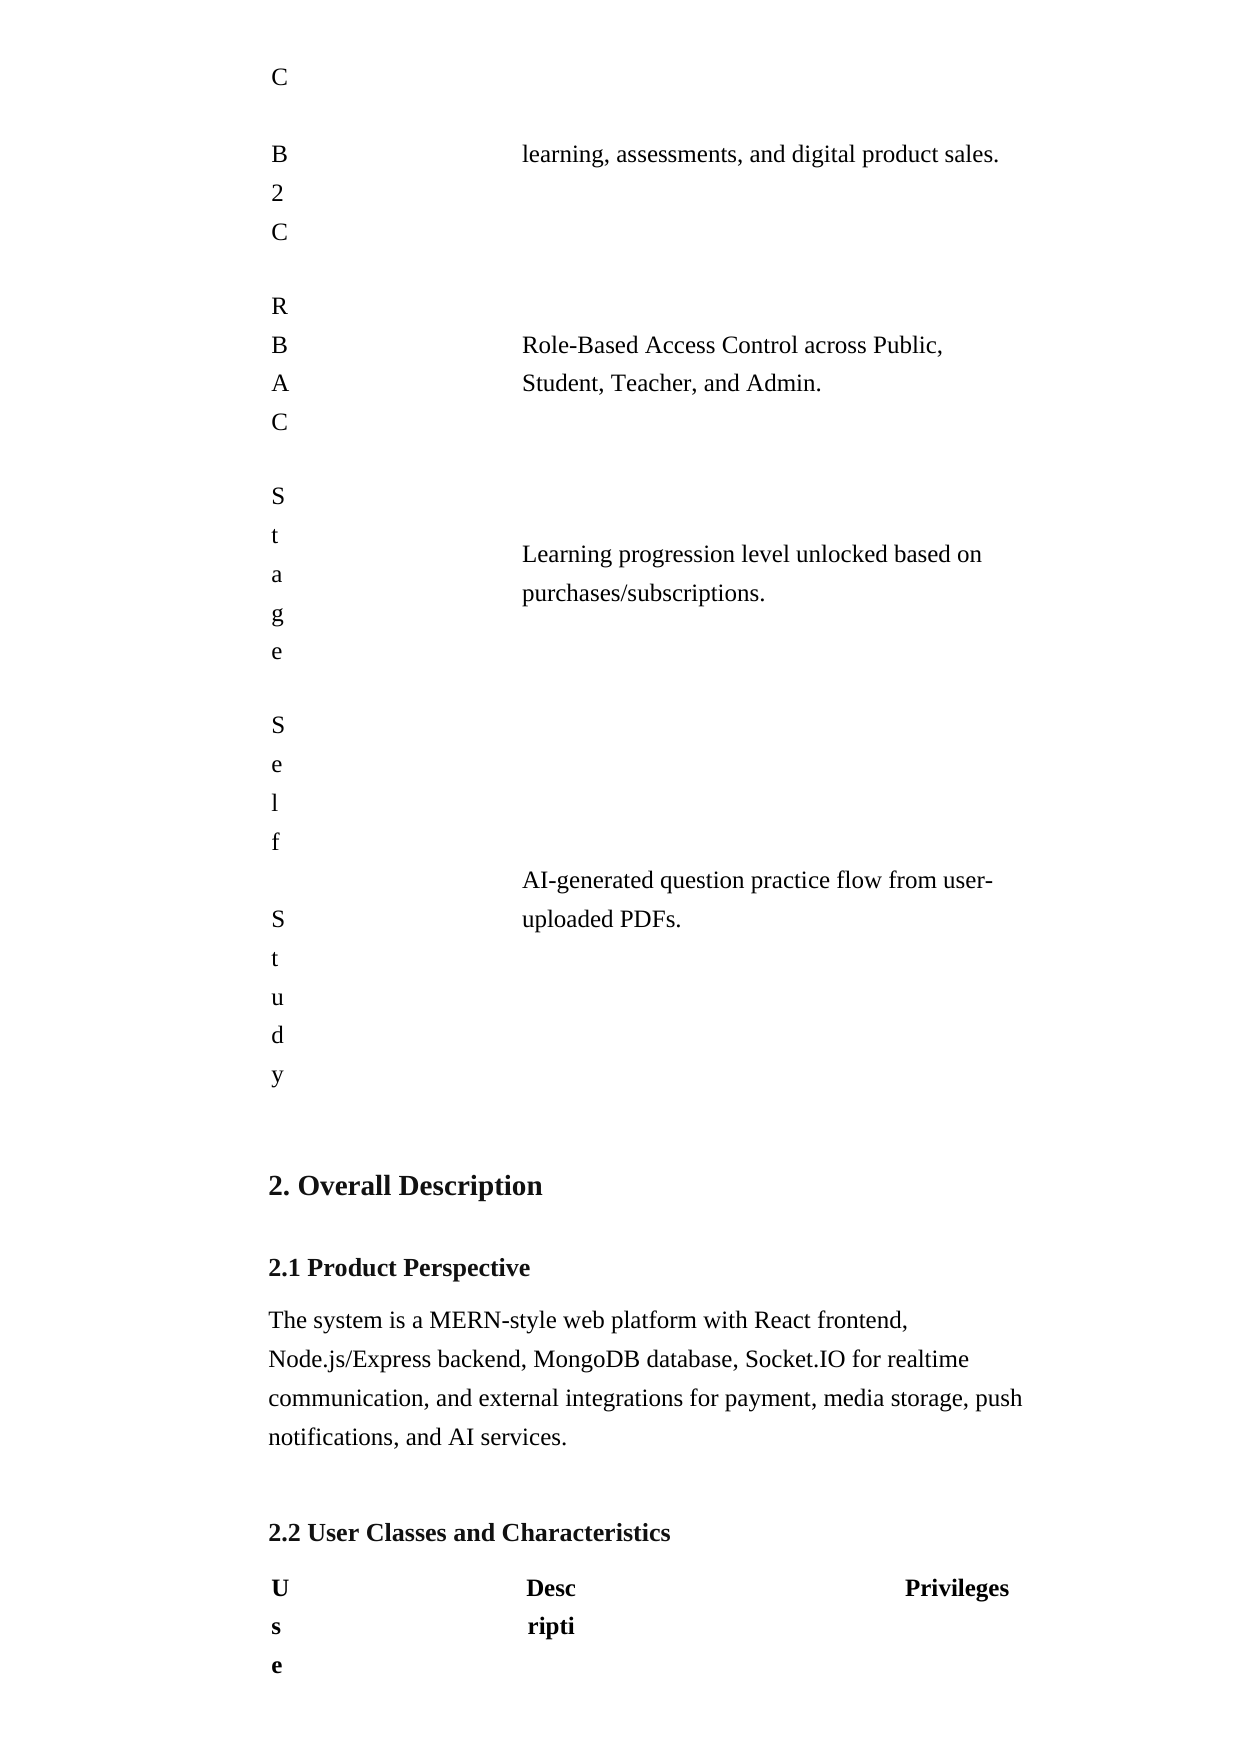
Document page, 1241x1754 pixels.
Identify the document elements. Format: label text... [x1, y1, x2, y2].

table_cell C B2C [118, 59, 369, 288]
table_cell Learning progression level unlocked based on purchases/subscriptions. [369, 479, 1181, 707]
text The system is a MERN-style web platform with React frontend, Node.js/Express backend, MongoDB database, Socket.IO for realtime communication, and external integrations for payment, media storage, push notifications, and AI services. [268, 1305, 1031, 1450]
table_cell RBAC [118, 288, 369, 478]
subtitle 2.1 Product Perspective [268, 1252, 1031, 1282]
table_header Descripti [369, 1570, 733, 1682]
table_header Privileges [733, 1570, 1181, 1682]
subtitle 2. Overall Description [268, 1168, 1031, 1201]
table_cell Self Study [118, 708, 369, 1130]
table_cell learning, assessments, and digital product sales. [369, 59, 1181, 288]
table_header Use [118, 1570, 369, 1682]
table_cell Stage [118, 479, 369, 707]
subtitle 2.2 User Classes and Characteristics [268, 1517, 1031, 1547]
table_cell AI-generated question practice flow from user-uploaded PDFs. [369, 708, 1181, 1130]
table_cell Role-Based Access Control across Public, Student, Teacher, and Admin. [369, 288, 1181, 478]
